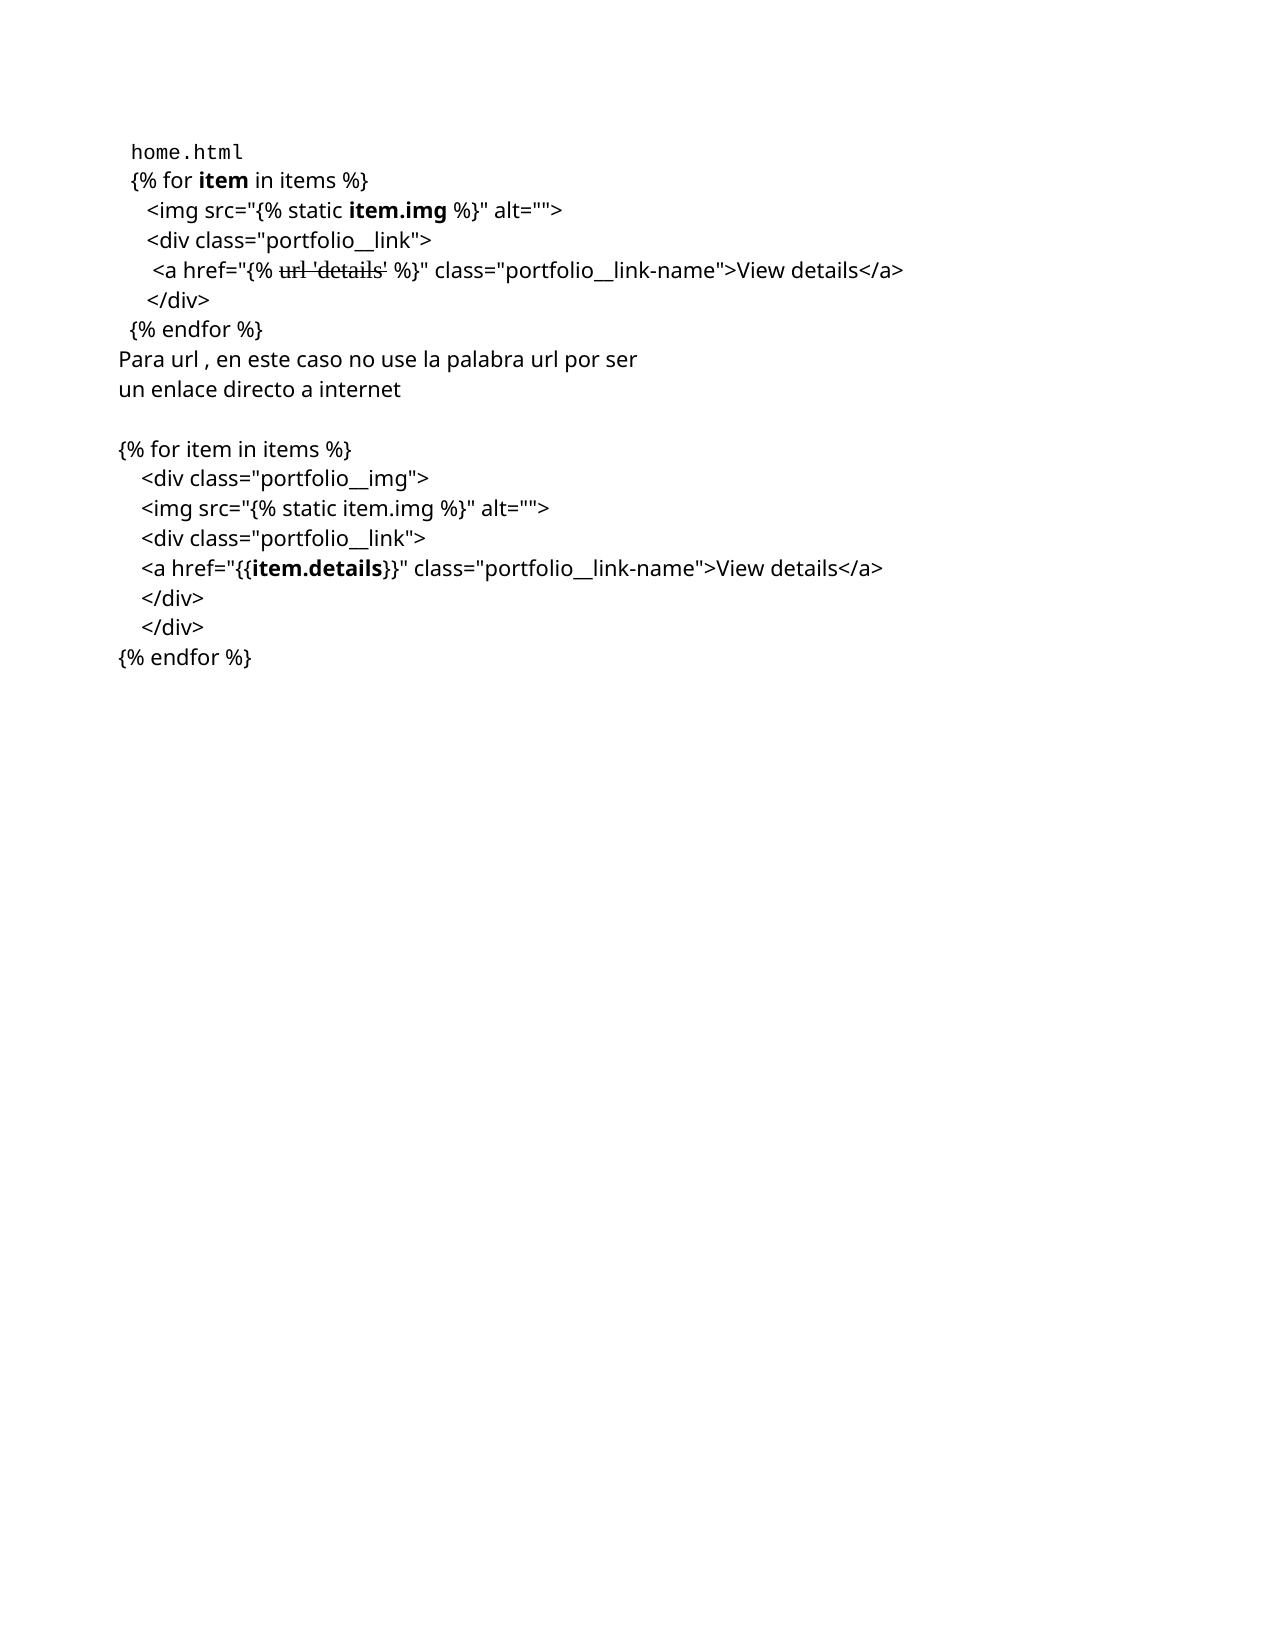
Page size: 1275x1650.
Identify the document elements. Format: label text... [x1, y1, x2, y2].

text un enlace directo a internet [118, 374, 1157, 404]
text <a href="{% url 'details' %}" class="portfolio__link-name">View details</a> [118, 255, 1157, 284]
text Para url , en este caso no use la palabra url por ser [118, 344, 1157, 374]
text </div> [118, 284, 1157, 314]
text home.html [118, 142, 1157, 165]
text {% for item in items %} [118, 433, 1157, 463]
text {% endfor %} [118, 642, 1157, 672]
text {% for item in items %} [118, 165, 1157, 195]
text </div> [118, 582, 1157, 612]
text {% endfor %} [118, 314, 1157, 344]
text <img src="{% static item.img %}" alt=""> [118, 493, 1157, 523]
text <div class="portfolio__link"> [118, 523, 1157, 553]
text </div> [118, 612, 1157, 642]
text <div class="portfolio__link"> [118, 225, 1157, 255]
text <div class="portfolio__img"> [118, 463, 1157, 493]
text <img src="{% static item.img %}" alt=""> [118, 195, 1157, 225]
text <a href="{{item.details}}" class="portfolio__link-name">View details</a> [118, 553, 1157, 582]
